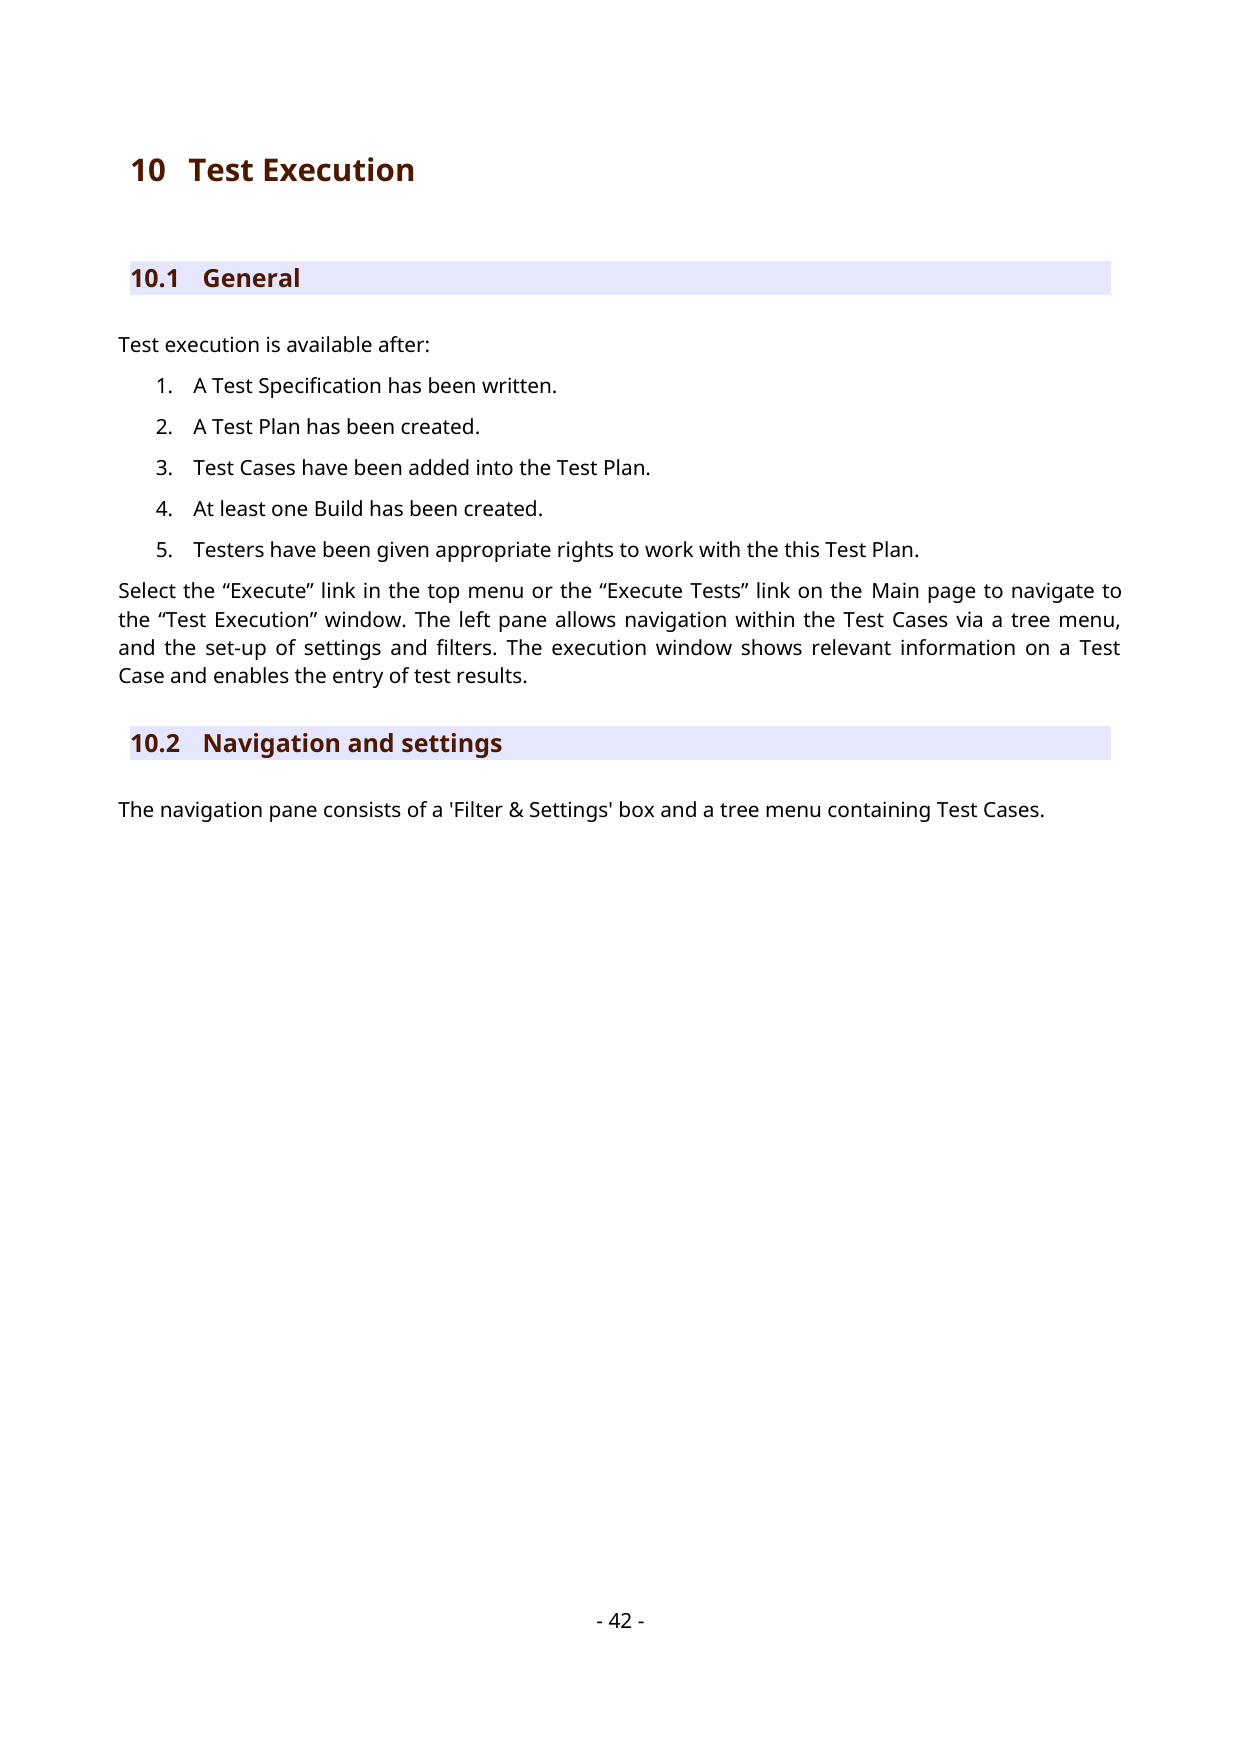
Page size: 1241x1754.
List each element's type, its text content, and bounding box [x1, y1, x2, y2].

subtitle Navigation and settings [130, 726, 1111, 760]
list A Test Specification has been written. [156, 372, 1122, 400]
subtitle Test Execution [130, 148, 1111, 190]
text The navigation pane consists of a 'Filter & Settings' box and a tree menu containing Test Cases. [118, 796, 1122, 824]
list Test Cases have been added into the Test Plan. [156, 453, 1122, 482]
text Test execution is available after: [118, 331, 1122, 359]
list A Test Plan has been created. [156, 412, 1122, 441]
list At least one Build has been created. [156, 494, 1122, 523]
list Testers have been given appropriate rights to work with the this Test Plan. [156, 535, 1122, 564]
text Select the “Execute” link in the top menu or the “Execute Tests” link on the Main page to navigate to the “Test Execution” window. The left pane allows navigation within the Test Cases via a tree menu, and the set-up of settings and filters. The execution window shows relevant information on a Test Case and enables the entry of test results. [118, 576, 1122, 690]
subtitle General [130, 261, 1111, 295]
